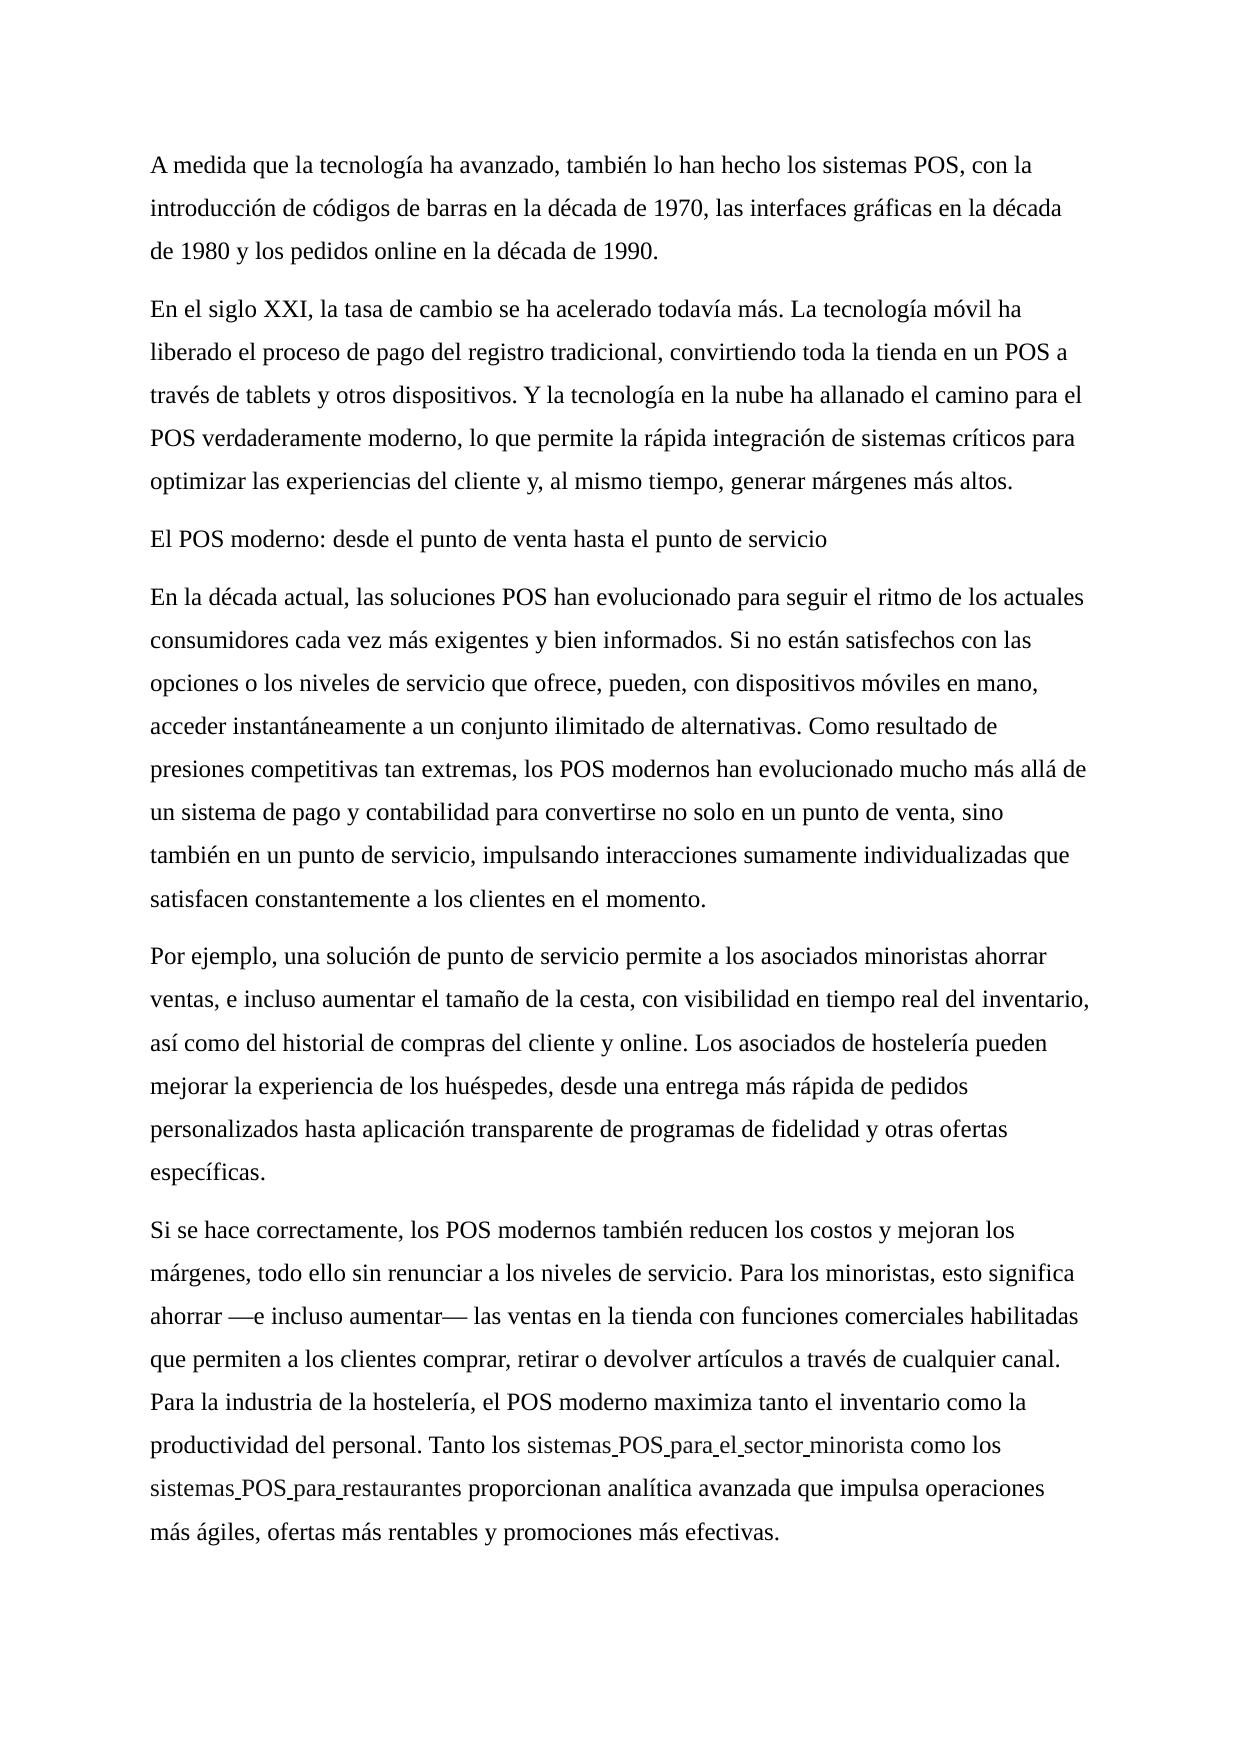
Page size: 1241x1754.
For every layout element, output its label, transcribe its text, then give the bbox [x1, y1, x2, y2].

text A medida que la tecnología ha avanzado, también lo han hecho los sistemas POS, con la introducción de códigos de barras en la década de 1970, las interfaces gráficas en la década de 1980 y los pedidos online en la década de 1990. [150, 150, 1090, 265]
text En la década actual, las soluciones POS han evolucionado para seguir el ritmo de los actuales consumidores cada vez más exigentes y bien informados. Si no están satisfechos con las opciones o los niveles de servicio que ofrece, pueden, con dispositivos móviles en mano, acceder instantáneamente a un conjunto ilimitado de alternativas. Como resultado de presiones competitivas tan extremas, los POS modernos han evolucionado mucho más allá de un sistema de pago y contabilidad para convertirse no solo en un punto de venta, sino también en un punto de servicio, impulsando interacciones sumamente individualizadas que satisfacen constantemente a los clientes en el momento. [150, 582, 1090, 912]
text Por ejemplo, una solución de punto de servicio permite a los asociados minoristas ahorrar ventas, e incluso aumentar el tamaño de la cesta, con visibilidad en tiempo real del inventario, así como del historial de compras del cliente y online. Los asociados de hostelería pueden mejorar la experiencia de los huéspedes, desde una entrega más rápida de pedidos personalizados hasta aplicación transparente de programas de fidelidad y otras ofertas específicas. [150, 941, 1090, 1186]
text Si se hace correctamente, los POS modernos también reducen los costos y mejoran los márgenes, todo ello sin renunciar a los niveles de servicio. Para los minoristas, esto significa ahorrar —e incluso aumentar— las ventas en la tienda con funciones comerciales habilitadas que permiten a los clientes comprar, retirar o devolver artículos a través de cualquier canal. Para la industria de la hostelería, el POS moderno maximiza tanto el inventario como la productividad del personal. Tanto los sistemas POS para el sector minorista como los sistemas POS para restaurantes proporcionan analítica avanzada que impulsa operaciones más ágiles, ofertas más rentables y promociones más efectivas. [150, 1215, 1090, 1545]
text En el siglo XXI, la tasa de cambio se ha acelerado todavía más. La tecnología móvil ha liberado el proceso de pago del registro tradicional, convirtiendo toda la tienda en un POS a través de tablets y otros dispositivos. Y la tecnología en la nube ha allanado el camino para el POS verdaderamente moderno, lo que permite la rápida integración de sistemas críticos para optimizar las experiencias del cliente y, al mismo tiempo, generar márgenes más altos. [150, 294, 1090, 495]
text El POS moderno: desde el punto de venta hasta el punto de servicio [150, 524, 1090, 553]
